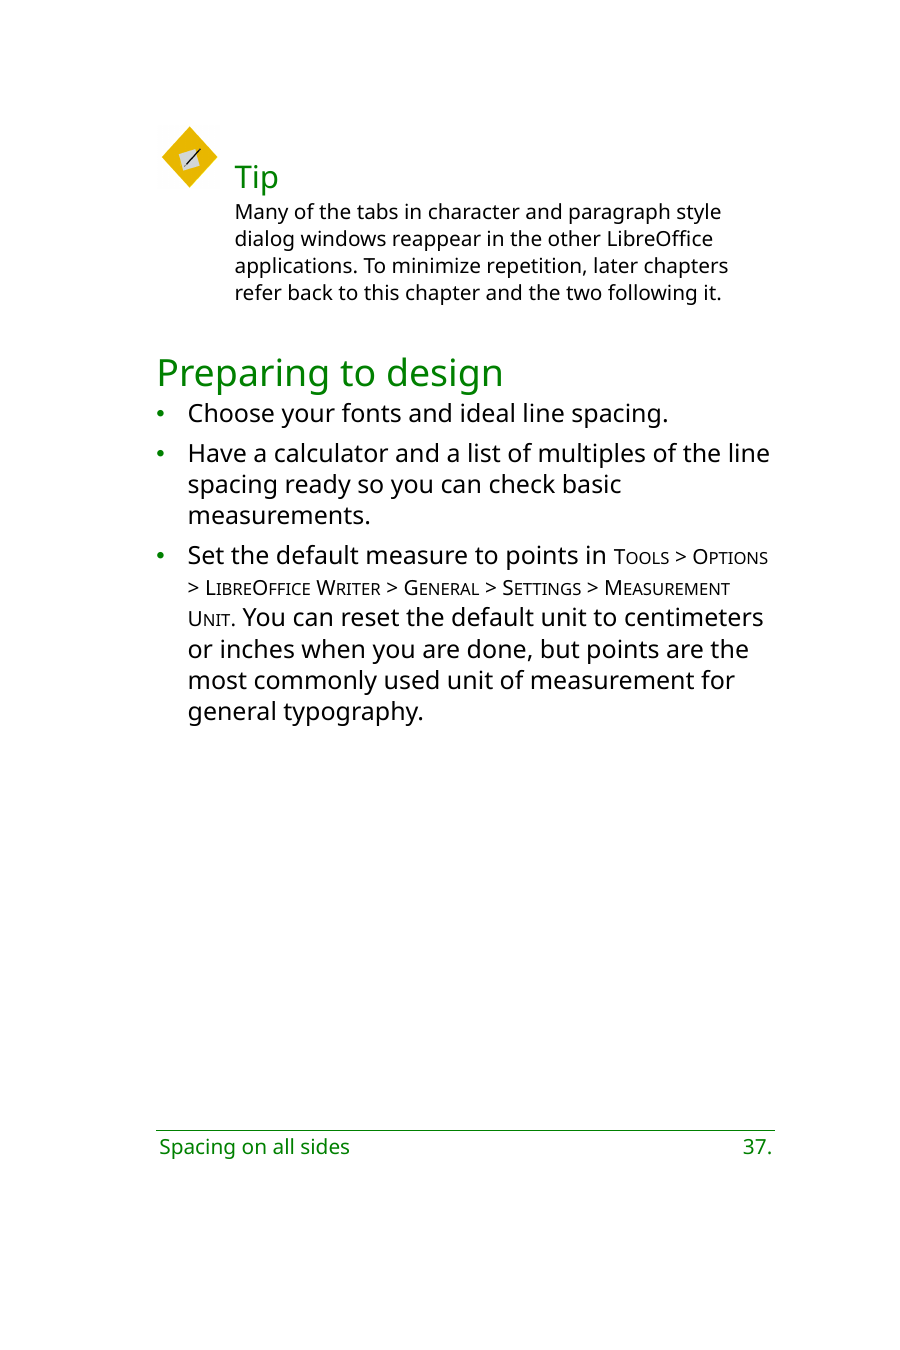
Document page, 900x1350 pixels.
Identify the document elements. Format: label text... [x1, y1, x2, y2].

list Set the default measure to points in Tools > Options > LibreOffice Writer > General > Settings > Measurement Unit. You can reset the default unit to centimeters or inches when you are done, but points are the most commonly used unit of measurement for general typography. [156, 539, 775, 727]
list Choose your fonts and ideal line spacing. [156, 398, 775, 429]
list Have a calculator and a list of multiples of the line spacing ready so you can check basic measurements. [156, 437, 775, 531]
text Many of the tabs in character and paragraph style dialog windows reappear in the other LibreOffice applications. To minimize repetition, later chapters refer back to this chapter and the two following it. [234, 198, 775, 306]
list Tip [156, 125, 775, 198]
picture [157, 125, 220, 189]
subtitle Preparing to design [156, 347, 775, 398]
